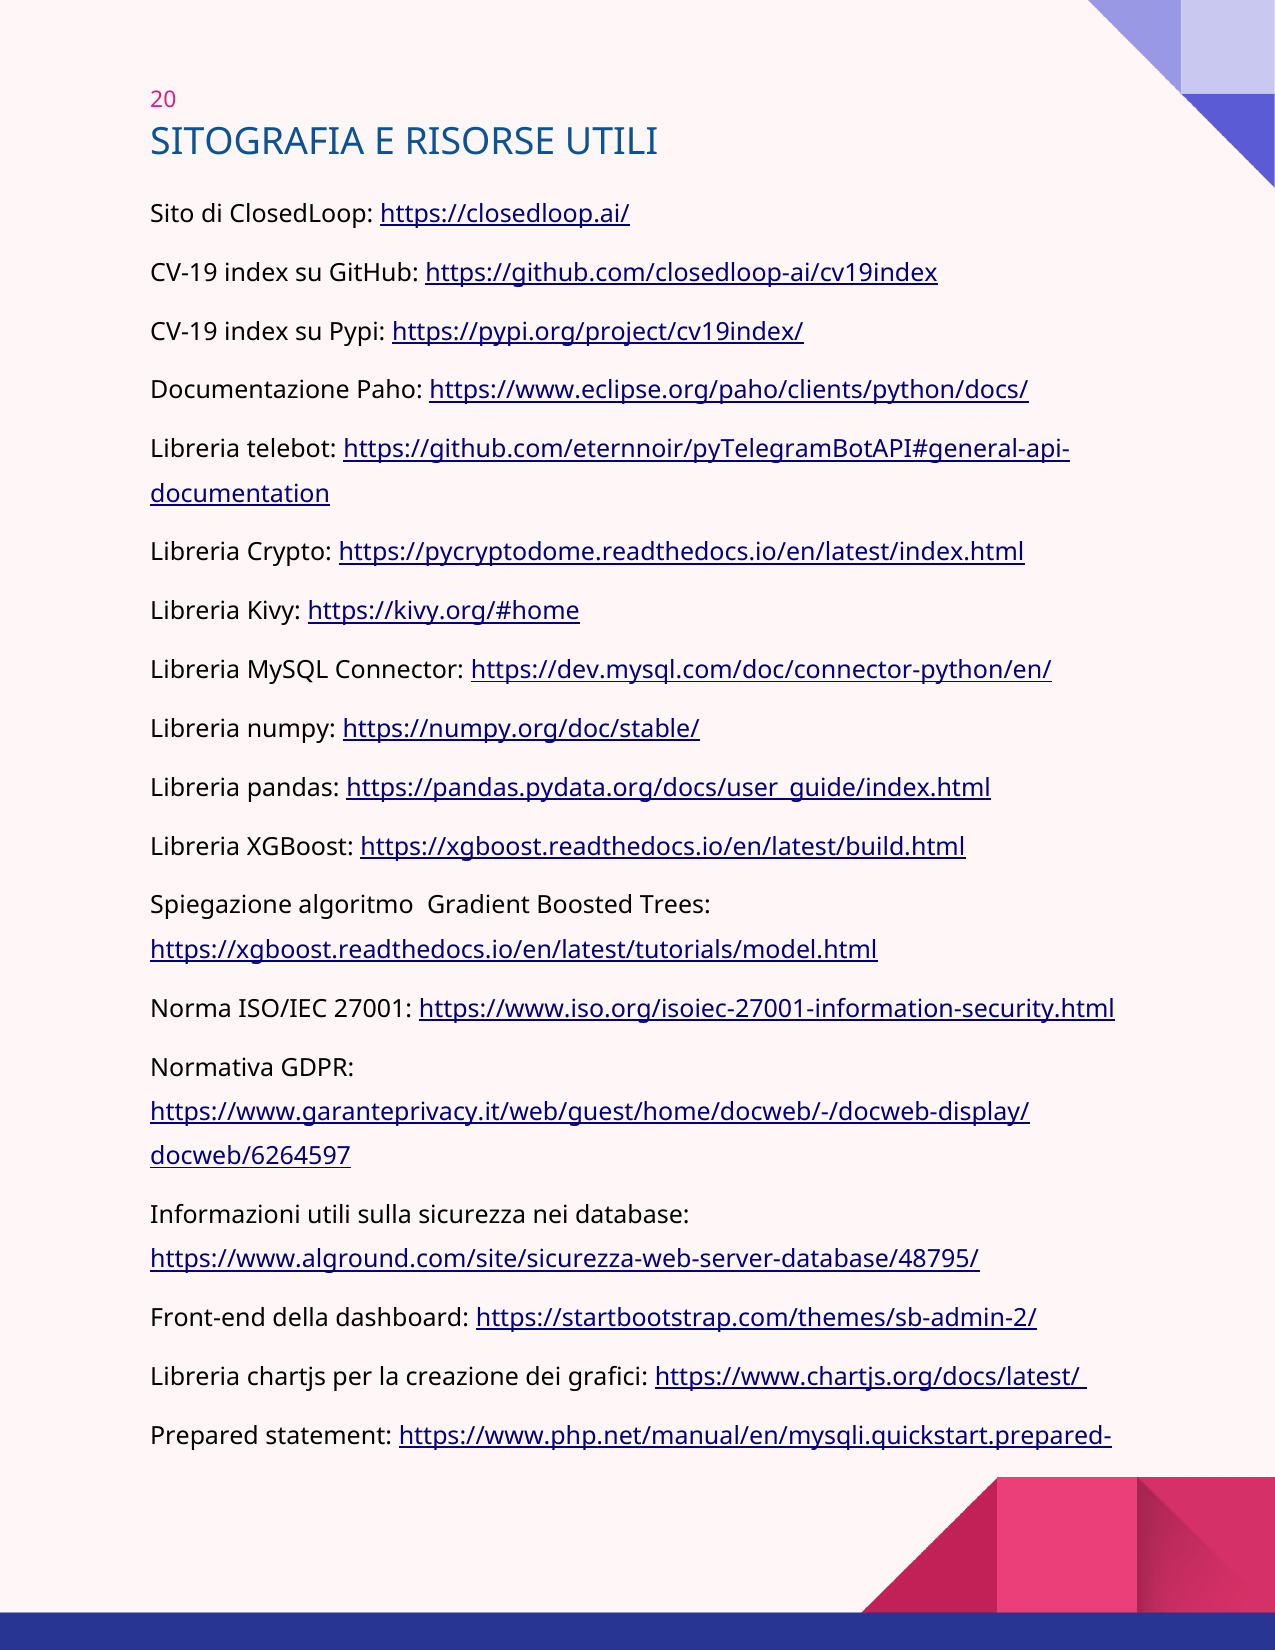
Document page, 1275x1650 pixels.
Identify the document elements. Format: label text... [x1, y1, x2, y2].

text Normativa GDPR: https://www.garanteprivacy.it/web/guest/home/docweb/-/docweb-display/docweb/6264597 [150, 1049, 1127, 1172]
picture [1087, 0, 1275, 188]
text Spiegazione algoritmo Gradient Boosted Trees: https://xgboost.readthedocs.io/en/latest/tutorials/model.html [150, 887, 1127, 966]
text Libreria Kivy: https://kivy.org/#home [150, 593, 1127, 627]
text CV-19 index su GitHub: https://github.com/closedloop-ai/cv19index [150, 254, 1127, 288]
text Libreria Crypto: https://pycryptodome.readthedocs.io/en/latest/index.html [150, 534, 1127, 568]
text Libreria telebot: https://github.com/eternnoir/pyTelegramBotAPI#general-api-documentation [150, 431, 1127, 509]
text SITOGRAFIA E RISORSE UTILI [150, 114, 1087, 166]
text Sito di ClosedLoop: https://closedloop.ai/ [150, 196, 1127, 229]
text Norma ISO/IEC 27001: https://www.iso.org/isoiec-27001-information-security.html [150, 990, 1127, 1024]
text Libreria numpy: https://numpy.org/doc/stable/ [150, 711, 1127, 745]
picture [0, 1475, 1275, 1650]
text CV-19 index su Pypi: https://pypi.org/project/cv19index/ [150, 313, 1127, 347]
text Front-end della dashboard: https://startbootstrap.com/themes/sb-admin-2/ [150, 1300, 1127, 1334]
text Libreria MySQL Connector: https://dev.mysql.com/doc/connector-python/en/ [150, 652, 1127, 686]
text Libreria chartjs per la creazione dei grafici: https://www.chartjs.org/docs/latest/ [150, 1358, 1127, 1393]
text Libreria pandas: https://pandas.pydata.org/docs/user_guide/index.html [150, 769, 1127, 803]
text Prepared statement: https://www.php.net/manual/en/mysqli.quickstart.prepared- [150, 1417, 1127, 1451]
text Libreria XGBoost: https://xgboost.readthedocs.io/en/latest/build.html [150, 828, 1127, 862]
text Informazioni utili sulla sicurezza nei database: https://www.alground.com/site/sicurezza-web-server-database/48795/ [150, 1197, 1127, 1275]
text Documentazione Paho: https://www.eclipse.org/paho/clients/python/docs/ [150, 372, 1127, 406]
